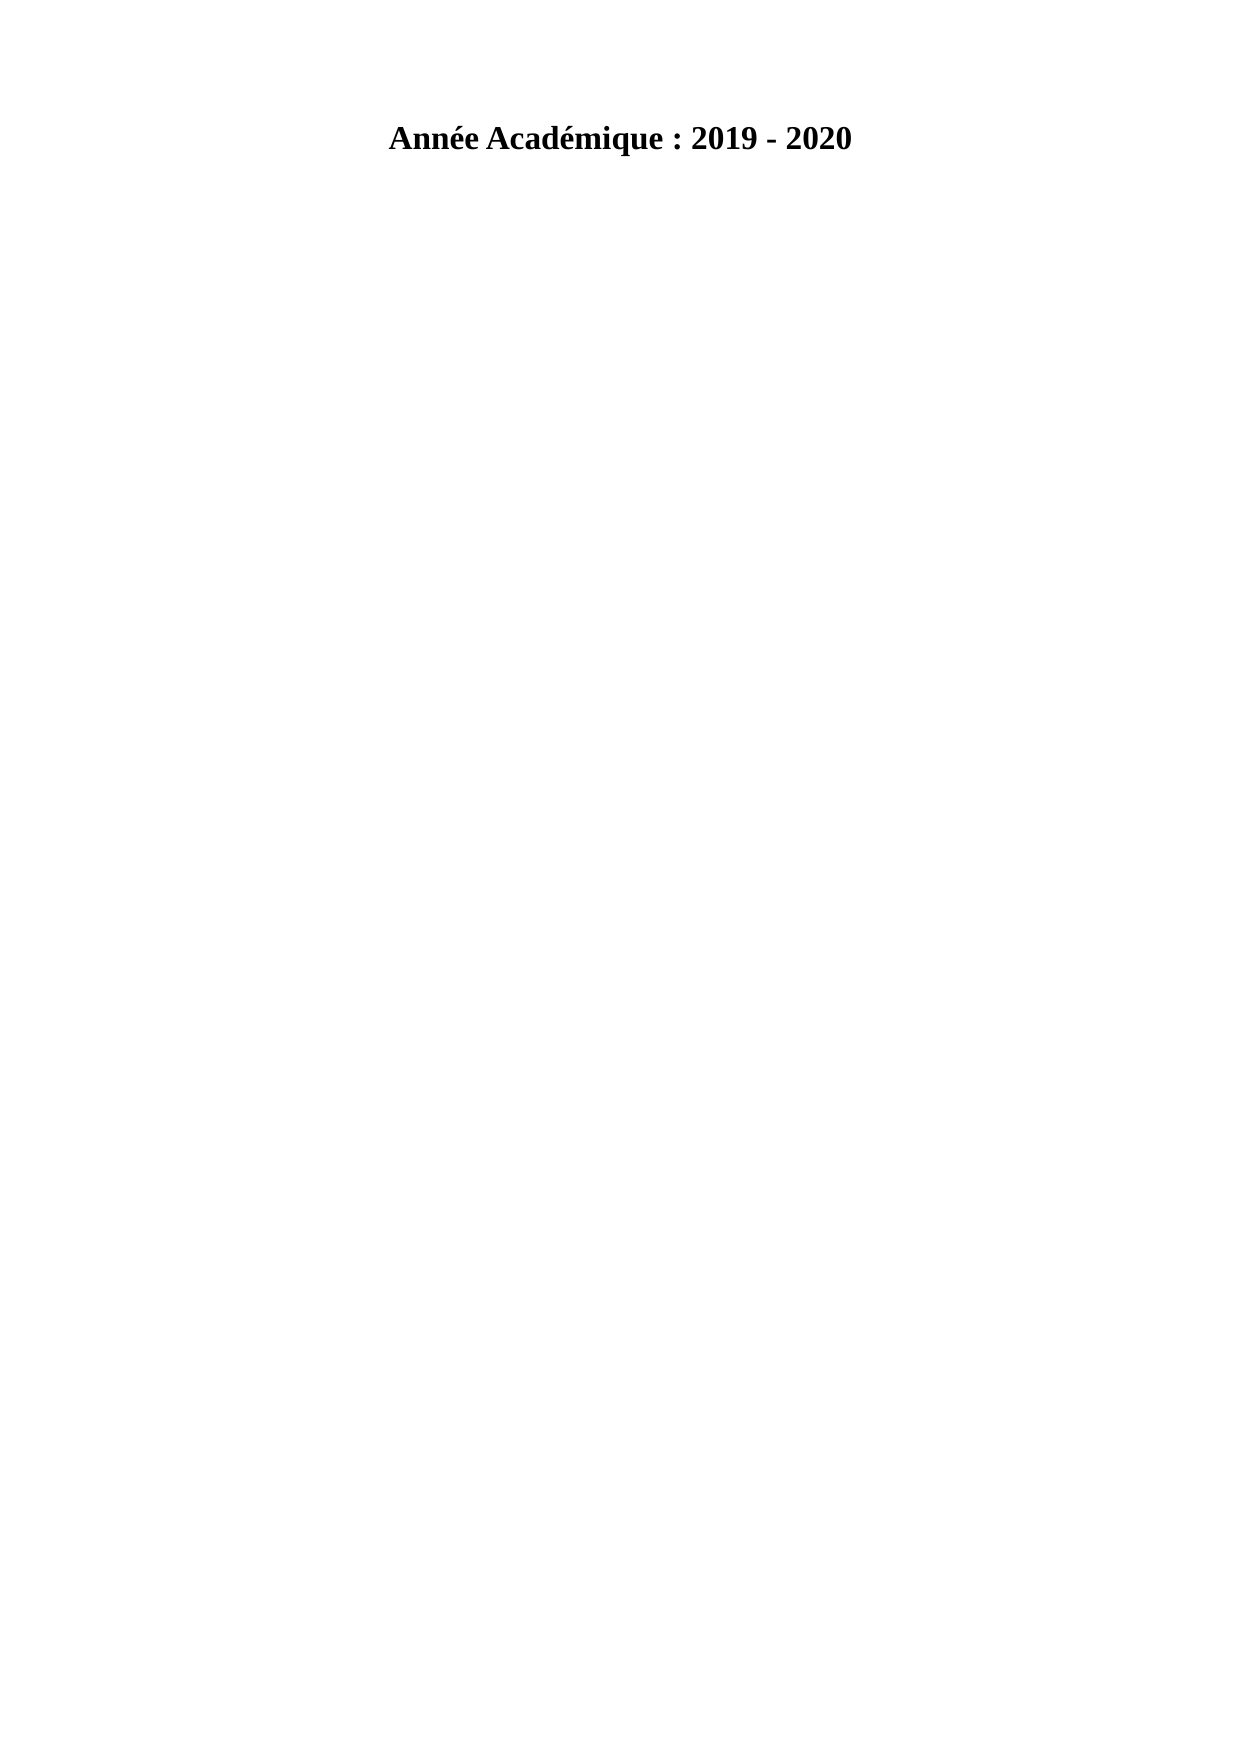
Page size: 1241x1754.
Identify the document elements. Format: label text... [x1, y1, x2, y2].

text Année Académique : 2019 - 2020 [118, 118, 1122, 156]
